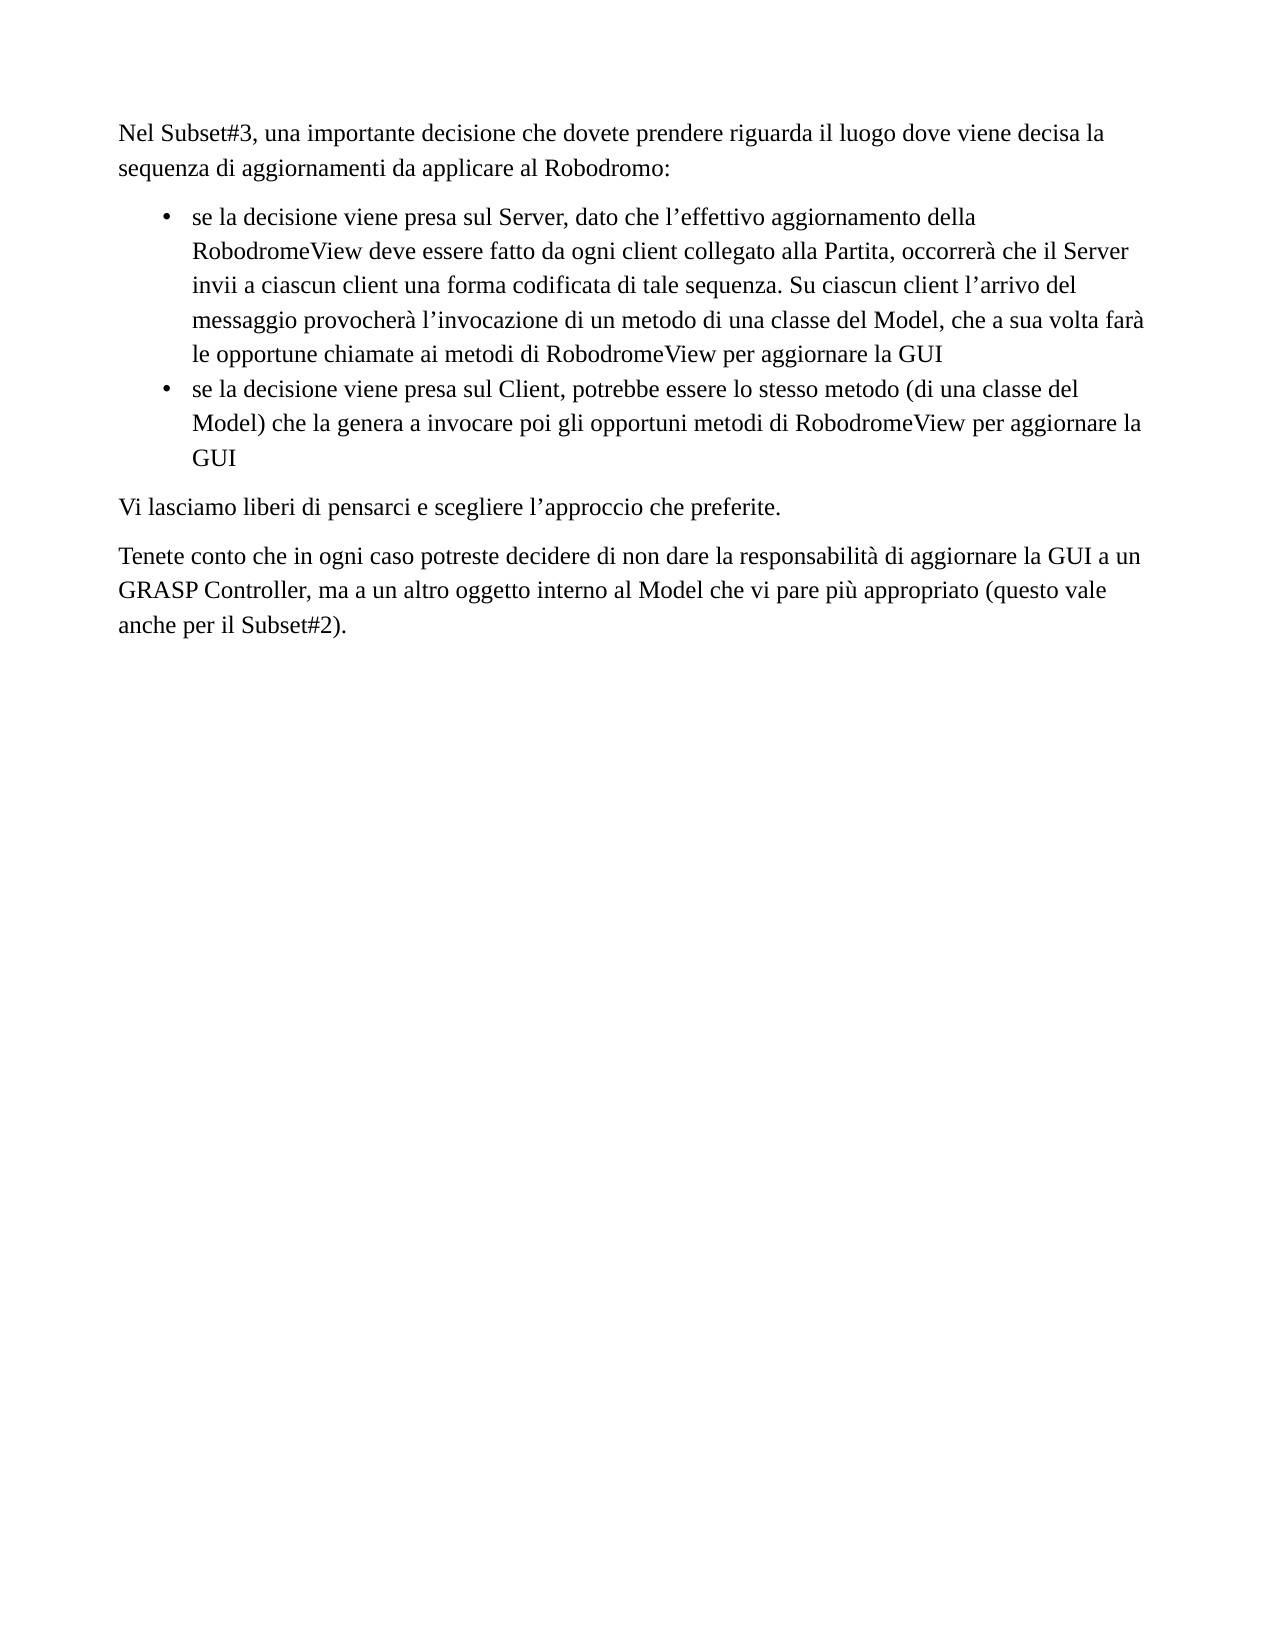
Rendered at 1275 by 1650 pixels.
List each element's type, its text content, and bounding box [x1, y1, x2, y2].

text Nel Subset#3, una importante decisione che dovete prendere riguarda il luogo dove viene decisa la sequenza di aggiornamenti da applicare al Robodromo: [118, 118, 1157, 181]
text Vi lasciamo liberi di pensarci e scegliere l’approccio che preferite. [118, 492, 1157, 521]
list se la decisione viene presa sul Client, potrebbe essere lo stesso metodo (di una classe del Model) che la genera a invocare poi gli opportuni metodi di RobodromeView per aggiornare la GUI [162, 374, 1157, 472]
list se la decisione viene presa sul Server, dato che l’effettivo aggiornamento della RobodromeView deve essere fatto da ogni client collegato alla Partita, occorrerà che il Server invii a ciascun client una forma codificata di tale sequenza. Su ciascun client l’arrivo del messaggio provocherà l’invocazione di un metodo di una classe del Model, che a sua volta farà le opportune chiamate ai metodi di RobodromeView per aggiornare la GUI [162, 202, 1157, 368]
text Tenete conto che in ogni caso potreste decidere di non dare la responsabilità di aggiornare la GUI a un GRASP Controller, ma a un altro oggetto interno al Model che vi pare più appropriato (questo vale anche per il Subset#2). [118, 541, 1157, 639]
